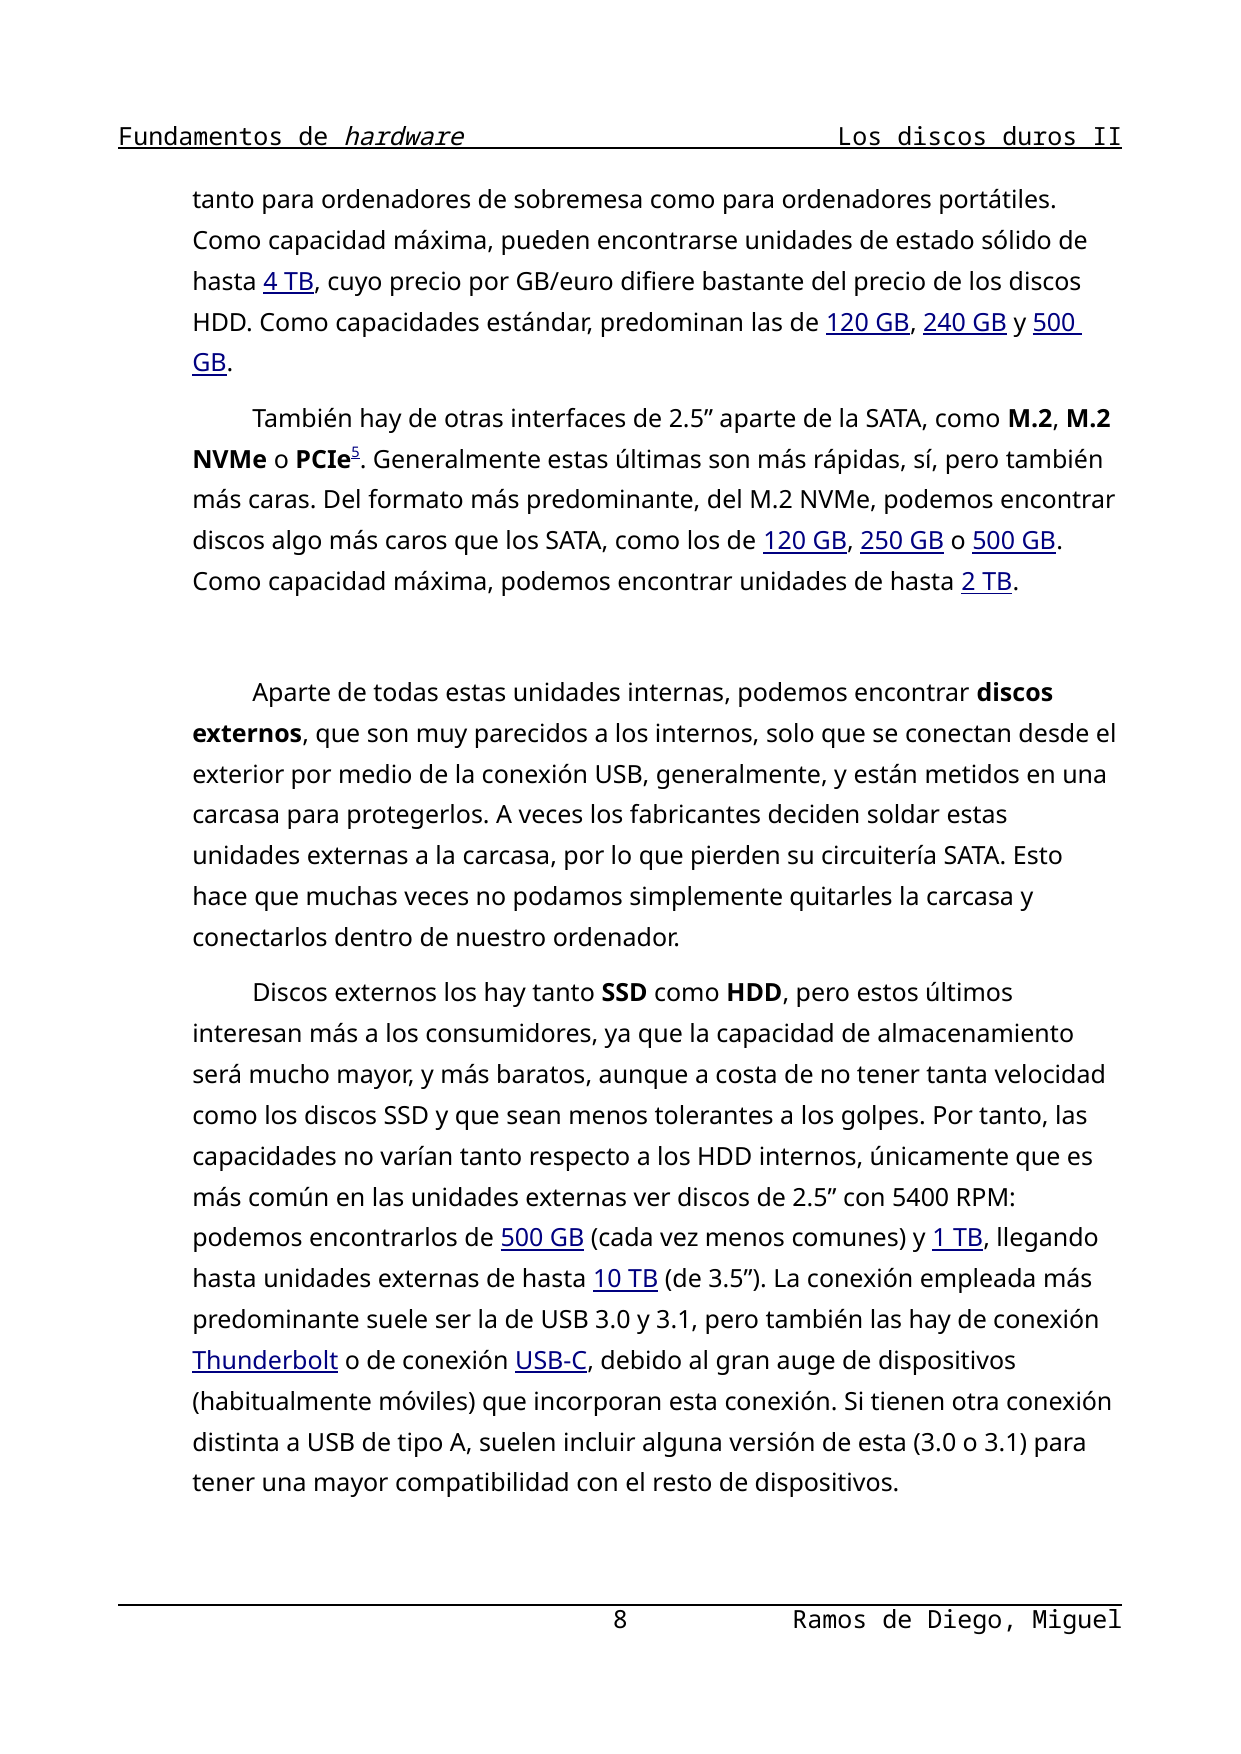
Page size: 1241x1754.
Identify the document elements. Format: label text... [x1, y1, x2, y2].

text tanto para ordenadores de sobremesa como para ordenadores portátiles. Como capacidad máxima, pueden encontrarse unidades de estado sólido de hasta 4 TB, cuyo precio por GB/euro difiere bastante del precio de los discos HDD. Como capacidades estándar, predominan las de 120 GB, 240 GB y 500 GB. [192, 182, 1122, 379]
text También hay de otras interfaces de 2.5” aparte de la SATA, como M.2, M.2 NVMe o PCIe5. Generalmente estas últimas son más rápidas, sí, pero también más caras. Del formato más predominante, del M.2 NVMe, podemos encontrar discos algo más caros que los SATA, como los de 120 GB, 250 GB o 500 GB. Como capacidad máxima, podemos encontrar unidades de hasta 2 TB. [192, 400, 1122, 598]
text Discos externos los hay tanto SSD como HDD, pero estos últimos interesan más a los consumidores, ya que la capacidad de almacenamiento será mucho mayor, y más baratos, aunque a costa de no tener tanta velocidad como los discos SSD y que sean menos tolerantes a los golpes. Por tanto, las capacidades no varían tanto respecto a los HDD internos, únicamente que es más común en las unidades externas ver discos de 2.5” con 5400 RPM: podemos encontrarlos de 500 GB (cada vez menos comunes) y 1 TB, llegando hasta unidades externas de hasta 10 TB (de 3.5”). La conexión empleada más predominante suele ser la de USB 3.0 y 3.1, pero también las hay de conexión Thunderbolt o de conexión USB-C, debido al gran auge de dispositivos (habitualmente móviles) que incorporan esta conexión. Si tienen otra conexión distinta a USB de tipo A, suelen incluir alguna versión de esta (3.0 o 3.1) para tener una mayor compatibilidad con el resto de dispositivos. [192, 975, 1122, 1499]
text Aparte de todas estas unidades internas, podemos encontrar discos externos, que son muy parecidos a los internos, solo que se conectan desde el exterior por medio de la conexión USB, generalmente, y están metidos en una carcasa para protegerlos. A veces los fabricantes deciden soldar estas unidades externas a la carcasa, por lo que pierden su circuitería SATA. Esto hace que muchas veces no podamos simplemente quitarles la carcasa y conectarlos dentro de nuestro ordenador. [192, 674, 1122, 954]
